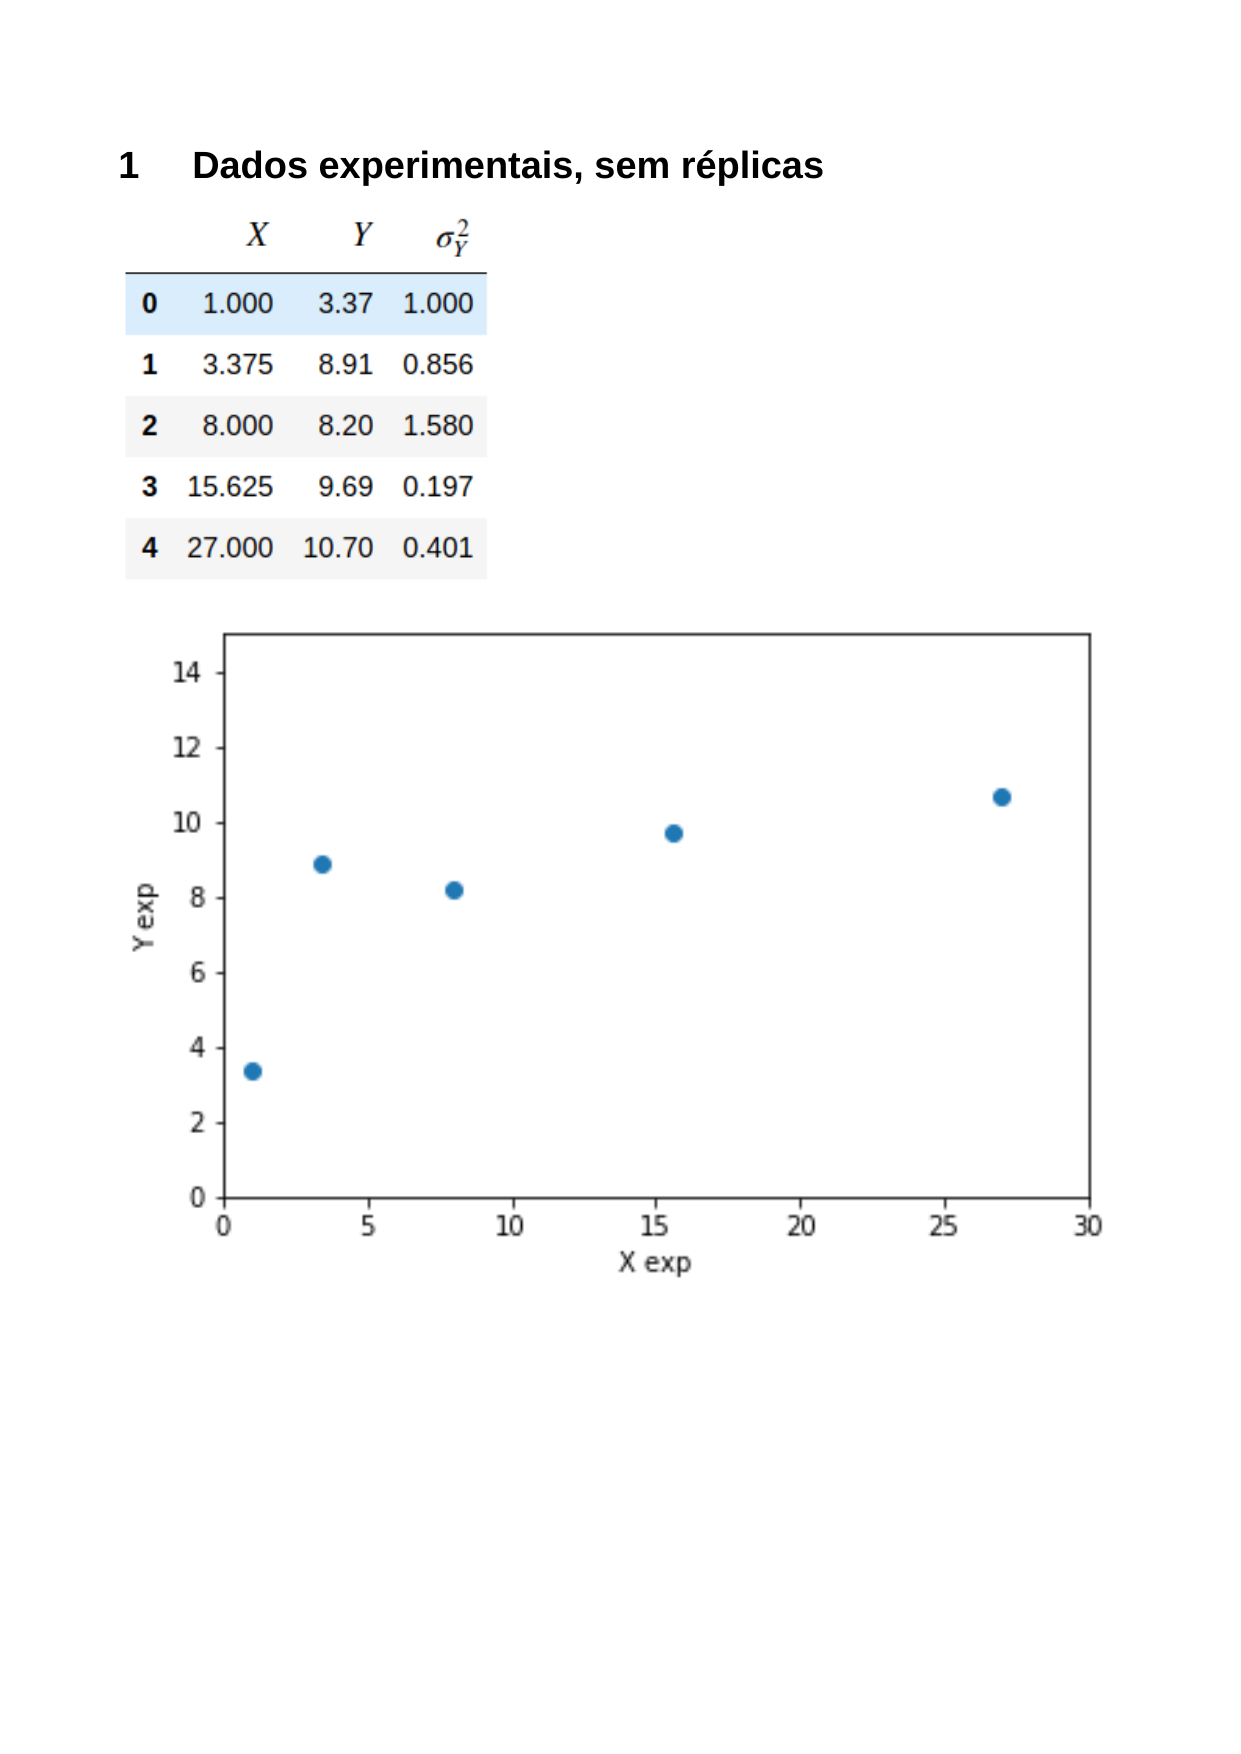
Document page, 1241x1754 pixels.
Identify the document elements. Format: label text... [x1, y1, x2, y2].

picture [118, 608, 1123, 1296]
picture [118, 199, 495, 589]
subtitle Dados experimentais, sem réplicas [118, 143, 1122, 187]
